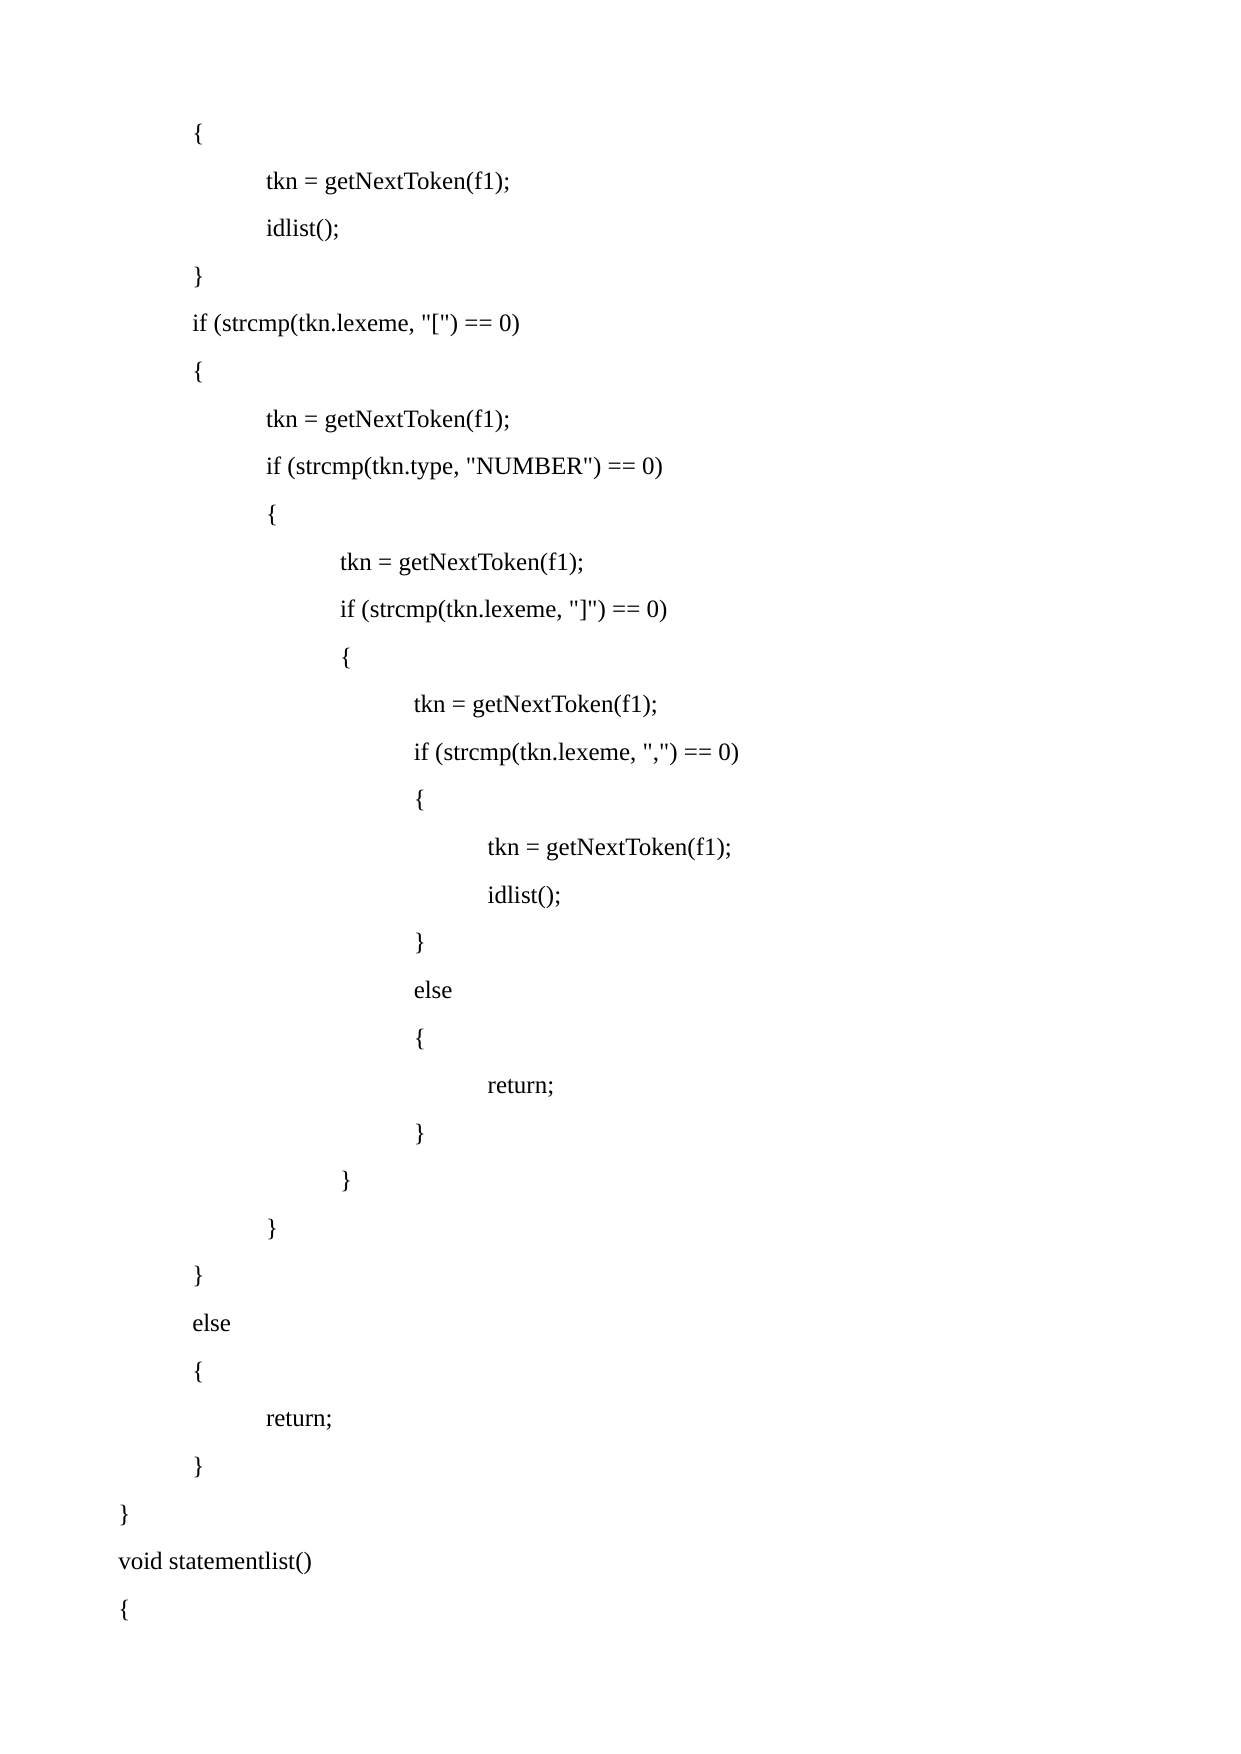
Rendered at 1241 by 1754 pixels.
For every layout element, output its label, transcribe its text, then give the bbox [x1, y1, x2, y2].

text return; [118, 1403, 1122, 1432]
text tkn = getNextToken(f1); [118, 166, 1122, 194]
text if (strcmp(tkn.lexeme, "[") == 0) [118, 308, 1122, 337]
text } [118, 1165, 1122, 1194]
text tkn = getNextToken(f1); [118, 832, 1122, 861]
text { [118, 1023, 1122, 1051]
text } [118, 1261, 1122, 1289]
text idlist(); [118, 213, 1122, 242]
text else [118, 975, 1122, 1004]
text if (strcmp(tkn.type, "NUMBER") == 0) [118, 451, 1122, 480]
text tkn = getNextToken(f1); [118, 404, 1122, 432]
text else [118, 1308, 1122, 1337]
text return; [118, 1070, 1122, 1099]
text { [118, 784, 1122, 813]
text { [118, 642, 1122, 671]
text } [118, 1213, 1122, 1242]
text } [118, 1118, 1122, 1147]
text } [118, 1451, 1122, 1480]
text if (strcmp(tkn.lexeme, ",") == 0) [118, 737, 1122, 766]
text tkn = getNextToken(f1); [118, 689, 1122, 718]
text } [118, 927, 1122, 956]
text { [118, 499, 1122, 528]
text void statementlist() [118, 1546, 1122, 1575]
text if (strcmp(tkn.lexeme, "]") == 0) [118, 594, 1122, 623]
text { [118, 118, 1122, 147]
text { [118, 1594, 1122, 1623]
text tkn = getNextToken(f1); [118, 547, 1122, 575]
text } [118, 261, 1122, 290]
text { [118, 1356, 1122, 1384]
text { [118, 356, 1122, 385]
text } [118, 1499, 1122, 1527]
text idlist(); [118, 880, 1122, 908]
